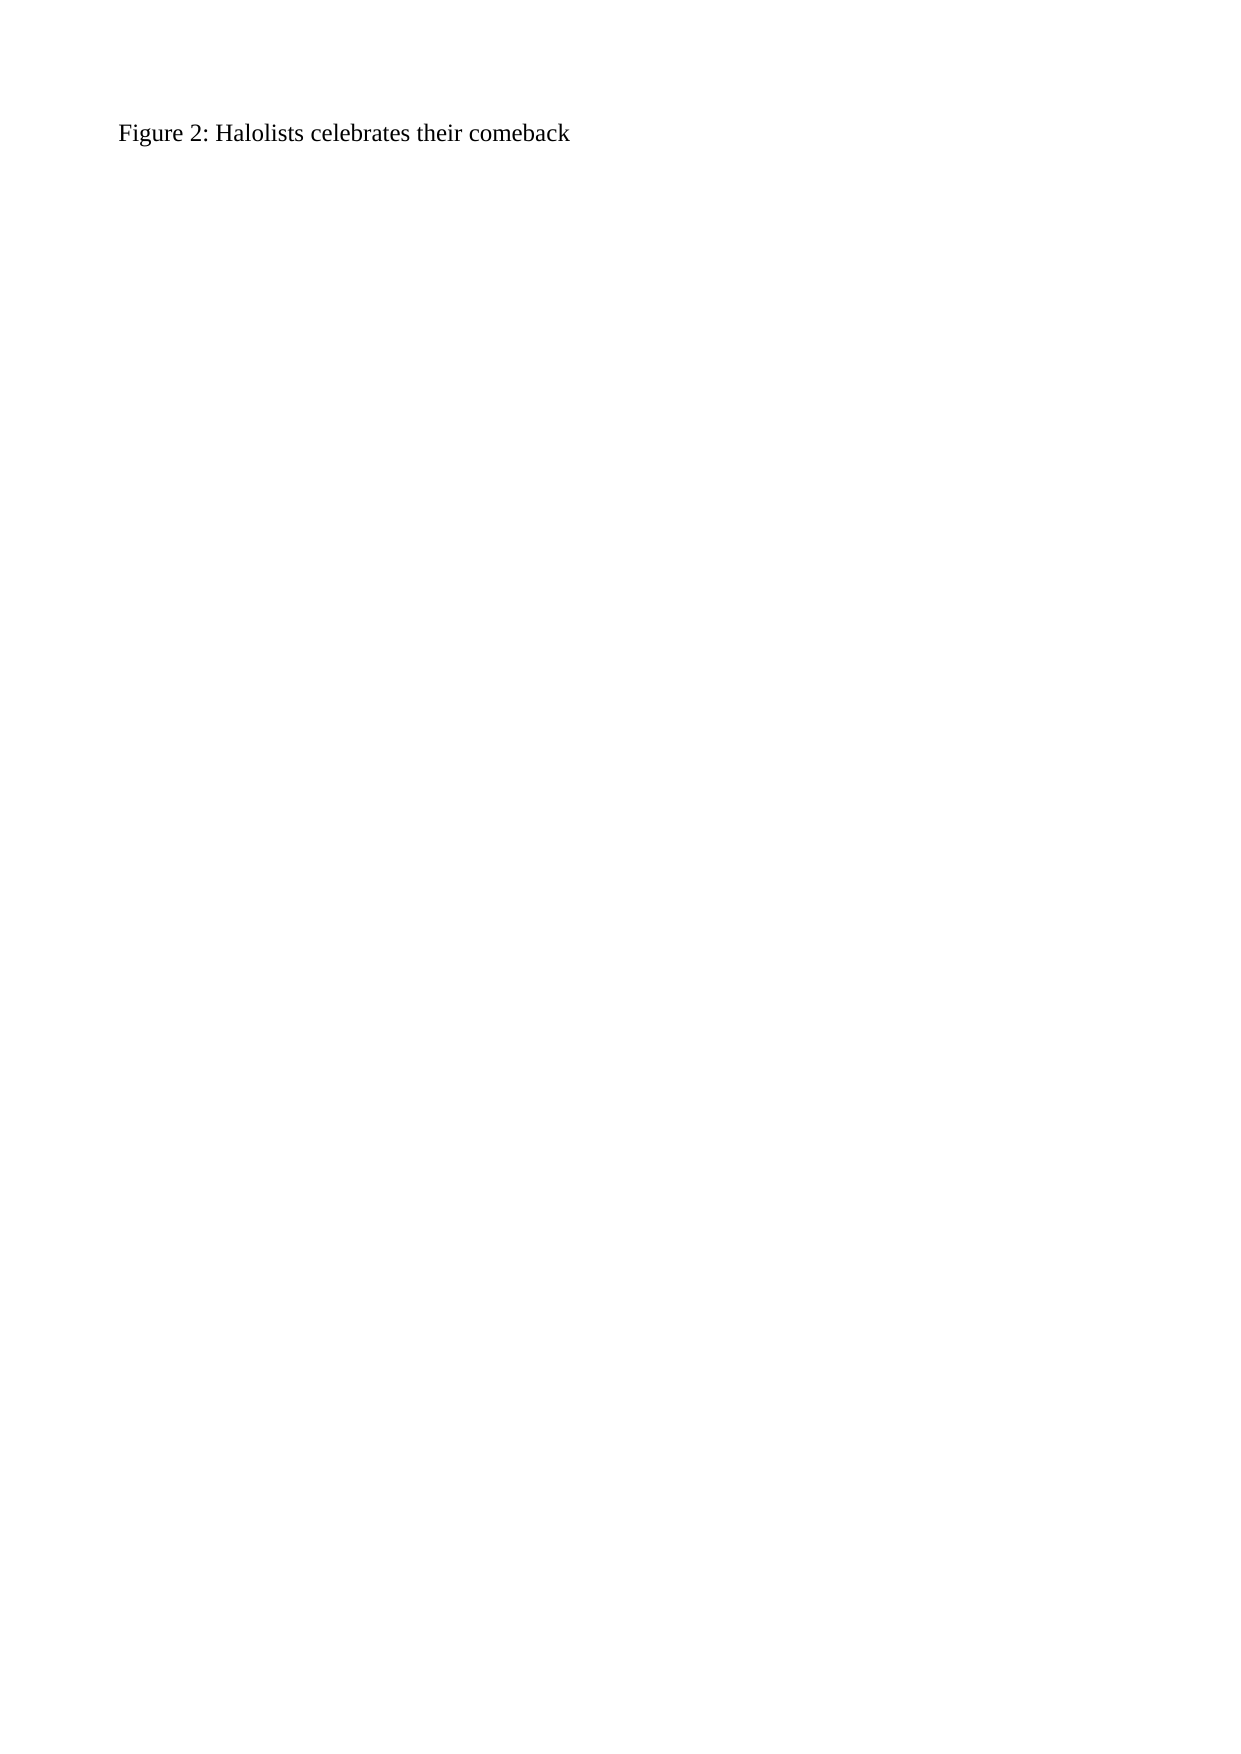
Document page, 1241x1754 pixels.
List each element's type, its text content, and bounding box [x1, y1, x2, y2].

text Figure 2: Halolists celebrates their comeback [118, 118, 1122, 147]
